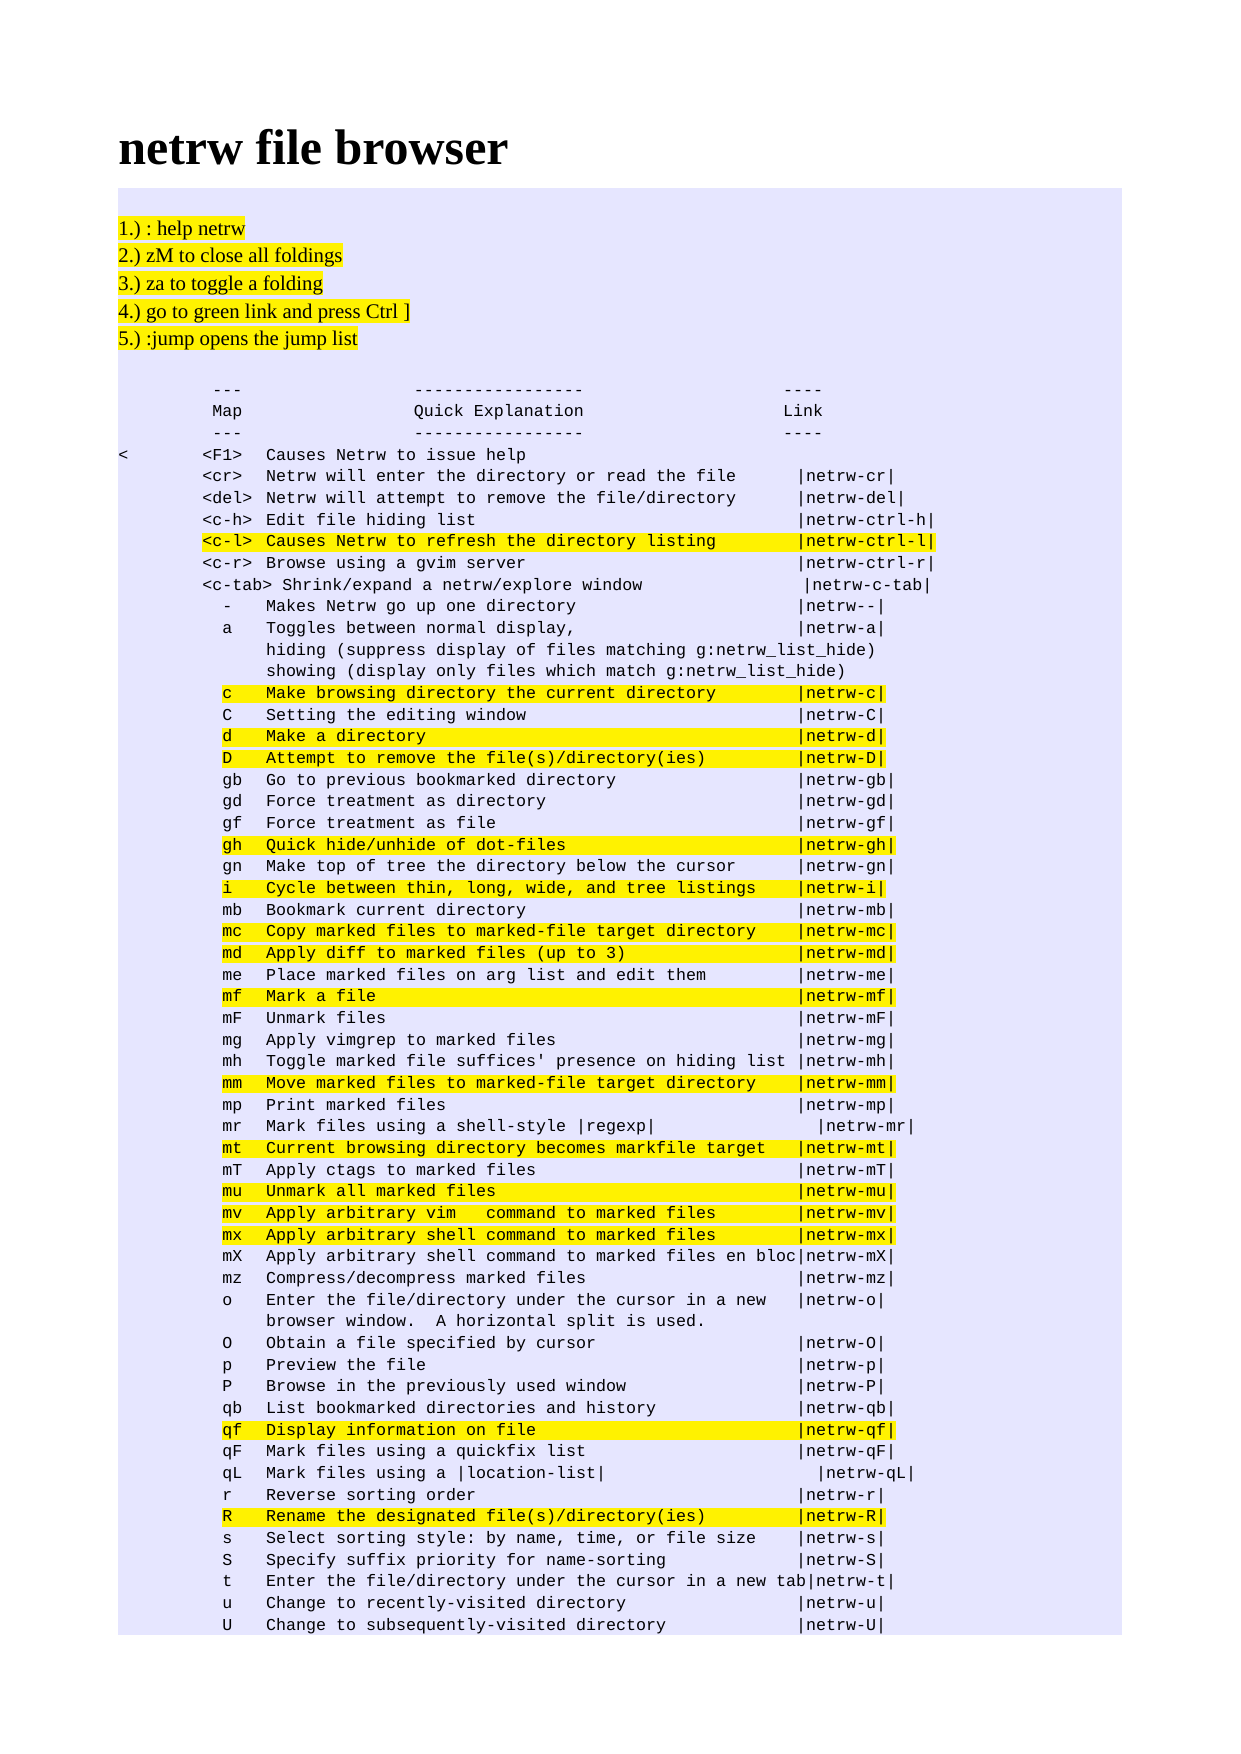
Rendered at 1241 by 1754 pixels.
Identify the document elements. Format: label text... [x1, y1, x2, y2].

text <del> Netrw will attempt to remove the file/directory |netrw-del| [118, 490, 1122, 508]
text S Specify suffix priority for name-sorting |netrw-S| [118, 1551, 1122, 1570]
text mx Apply arbitrary shell command to marked files |netrw-mx| [118, 1226, 1122, 1245]
text U Change to subsequently-visited directory |netrw-U| [118, 1616, 1122, 1635]
text P Browse in the previously used window |netrw-P| [118, 1378, 1122, 1397]
text t Enter the file/directory under the cursor in a new tab|netrw-t| [118, 1573, 1122, 1592]
text me Place marked files on arg list and edit them |netrw-me| [118, 966, 1122, 985]
text 1.) : help netrw [118, 216, 1122, 240]
text s Select sorting style: by name, time, or file size |netrw-s| [118, 1530, 1122, 1548]
text <c-l> Causes Netrw to refresh the directory listing |netrw-ctrl-l| [118, 533, 1122, 552]
text mT Apply ctags to marked files |netrw-mT| [118, 1161, 1122, 1180]
text hiding (suppress display of files matching g:netrw_list_hide) [118, 641, 1122, 660]
text mr Mark files using a shell-style |regexp| |netrw-mr| [118, 1118, 1122, 1137]
text --- ----------------- ---- [118, 425, 1122, 443]
text mv Apply arbitrary vim command to marked files |netrw-mv| [118, 1205, 1122, 1223]
text mg Apply vimgrep to marked files |netrw-mg| [118, 1031, 1122, 1050]
text mc Copy marked files to marked-file target directory |netrw-mc| [118, 923, 1122, 942]
text mh Toggle marked file suffices' presence on hiding list |netrw-mh| [118, 1053, 1122, 1072]
text <c-r> Browse using a gvim server |netrw-ctrl-r| [118, 555, 1122, 573]
text 3.) za to toggle a folding [118, 271, 1122, 295]
text mm Move marked files to marked-file target directory |netrw-mm| [118, 1075, 1122, 1093]
text R Rename the designated file(s)/directory(ies) |netrw-R| [118, 1508, 1122, 1527]
text 2.) zM to close all foldings [118, 243, 1122, 267]
text mF Unmark files |netrw-mF| [118, 1010, 1122, 1028]
text d Make a directory |netrw-d| [118, 728, 1122, 747]
text md Apply diff to marked files (up to 3) |netrw-md| [118, 945, 1122, 963]
text showing (display only files which match g:netrw_list_hide) [118, 663, 1122, 682]
subtitle netrw file browser [118, 118, 1122, 176]
text gb Go to previous bookmarked directory |netrw-gb| [118, 771, 1122, 790]
text mu Unmark all marked files |netrw-mu| [118, 1183, 1122, 1202]
text mf Mark a file |netrw-mf| [118, 988, 1122, 1007]
text <c-h> Edit file hiding list |netrw-ctrl-h| [118, 511, 1122, 530]
text c Make browsing directory the current directory |netrw-c| [118, 685, 1122, 703]
text r Reverse sorting order |netrw-r| [118, 1486, 1122, 1505]
text gd Force treatment as directory |netrw-gd| [118, 793, 1122, 812]
text - Makes Netrw go up one directory |netrw--| [118, 598, 1122, 617]
text p Preview the file |netrw-p| [118, 1356, 1122, 1375]
text qL Mark files using a |location-list| |netrw-qL| [118, 1465, 1122, 1483]
text a Toggles between normal display, |netrw-a| [118, 620, 1122, 638]
text mX Apply arbitrary shell command to marked files en bloc|netrw-mX| [118, 1248, 1122, 1267]
text qf Display information on file |netrw-qf| [118, 1421, 1122, 1440]
text <c-tab> Shrink/expand a netrw/explore window |netrw-c-tab| [118, 576, 1122, 595]
text mz Compress/decompress marked files |netrw-mz| [118, 1270, 1122, 1288]
text 5.) :jump opens the jump list [118, 326, 1122, 350]
text C Setting the editing window |netrw-C| [118, 706, 1122, 725]
text o Enter the file/directory under the cursor in a new |netrw-o| [118, 1291, 1122, 1310]
text gh Quick hide/unhide of dot-files |netrw-gh| [118, 836, 1122, 855]
text < <F1> Causes Netrw to issue help [118, 446, 1122, 465]
text mp Print marked files |netrw-mp| [118, 1096, 1122, 1115]
text gf Force treatment as file |netrw-gf| [118, 815, 1122, 833]
text qb List bookmarked directories and history |netrw-qb| [118, 1400, 1122, 1418]
text Map Quick Explanation Link [118, 403, 1122, 422]
text i Cycle between thin, long, wide, and tree listings |netrw-i| [118, 880, 1122, 898]
text <cr> Netrw will enter the directory or read the file |netrw-cr| [118, 468, 1122, 487]
text mb Bookmark current directory |netrw-mb| [118, 901, 1122, 920]
text O Obtain a file specified by cursor |netrw-O| [118, 1335, 1122, 1353]
text qF Mark files using a quickfix list |netrw-qF| [118, 1443, 1122, 1462]
text --- ----------------- ---- [118, 381, 1122, 400]
text browser window. A horizontal split is used. [118, 1313, 1122, 1332]
text u Change to recently-visited directory |netrw-u| [118, 1595, 1122, 1613]
text mt Current browsing directory becomes markfile target |netrw-mt| [118, 1140, 1122, 1158]
text 4.) go to green link and press Ctrl ] [118, 298, 1122, 323]
text D Attempt to remove the file(s)/directory(ies) |netrw-D| [118, 750, 1122, 768]
text gn Make top of tree the directory below the cursor |netrw-gn| [118, 858, 1122, 877]
